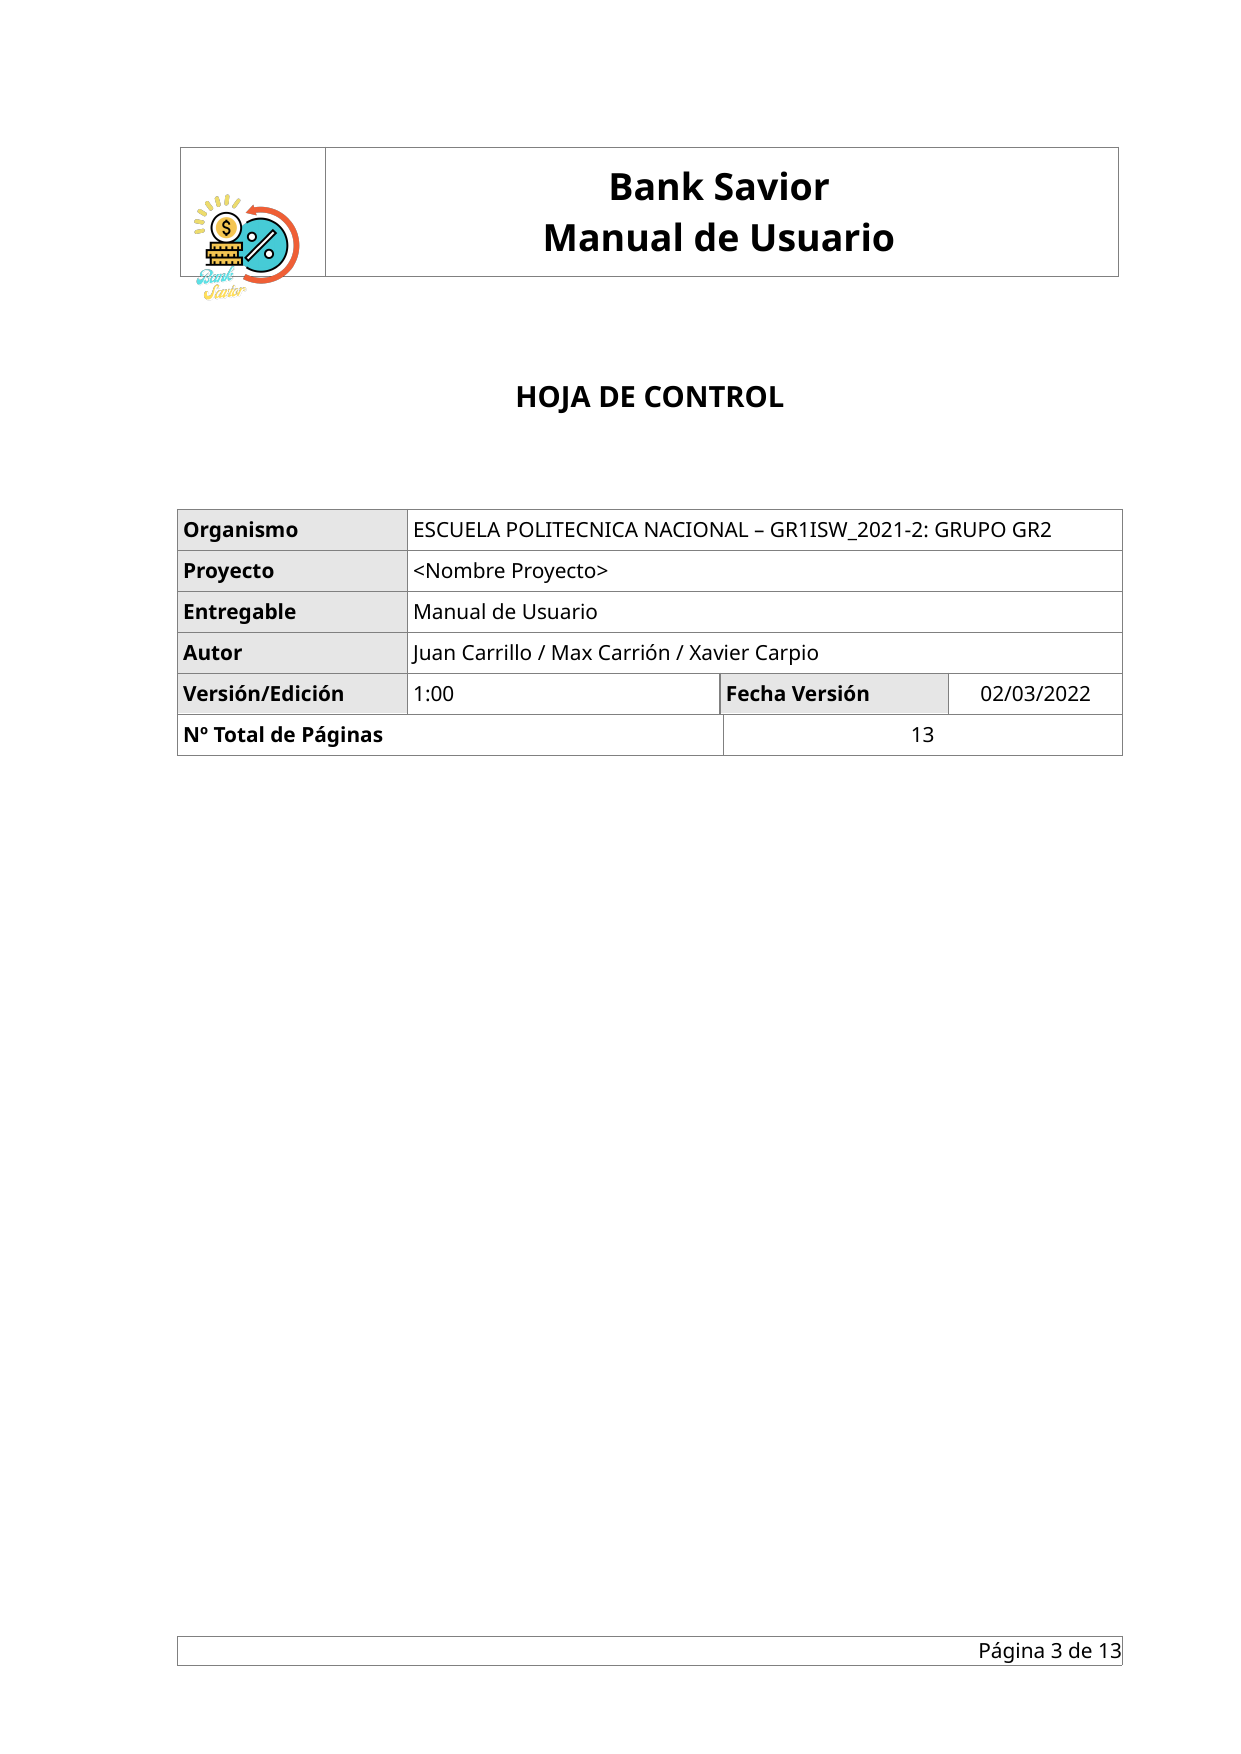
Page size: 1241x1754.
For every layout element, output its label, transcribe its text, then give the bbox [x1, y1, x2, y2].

table_cell Manual de Usuario [408, 592, 1122, 632]
table_cell Bank Savior [408, 551, 1122, 591]
table_cell Versión/Edición [178, 674, 407, 713]
table_cell Fecha Versión [721, 674, 948, 713]
table_header ESCUELA POLITECNICA NACIONAL – GR1ISW_2021-2: GRUPO GR2 [408, 510, 1122, 550]
table_cell 1:00 [408, 674, 719, 713]
table_cell Juan Carrillo / Max Carrión / Xavier Carpio [408, 633, 1122, 673]
text HOJA DE CONTROL [177, 376, 1122, 416]
table_cell Autor [178, 633, 407, 673]
table_cell Entregable [178, 592, 407, 632]
table_cell 02/03/2022 [949, 674, 1122, 713]
table_cell Proyecto [178, 551, 407, 591]
table_cell 11 [724, 715, 1122, 754]
table_cell Nº Total de Páginas [178, 715, 723, 754]
table_header Organismo [178, 510, 407, 550]
